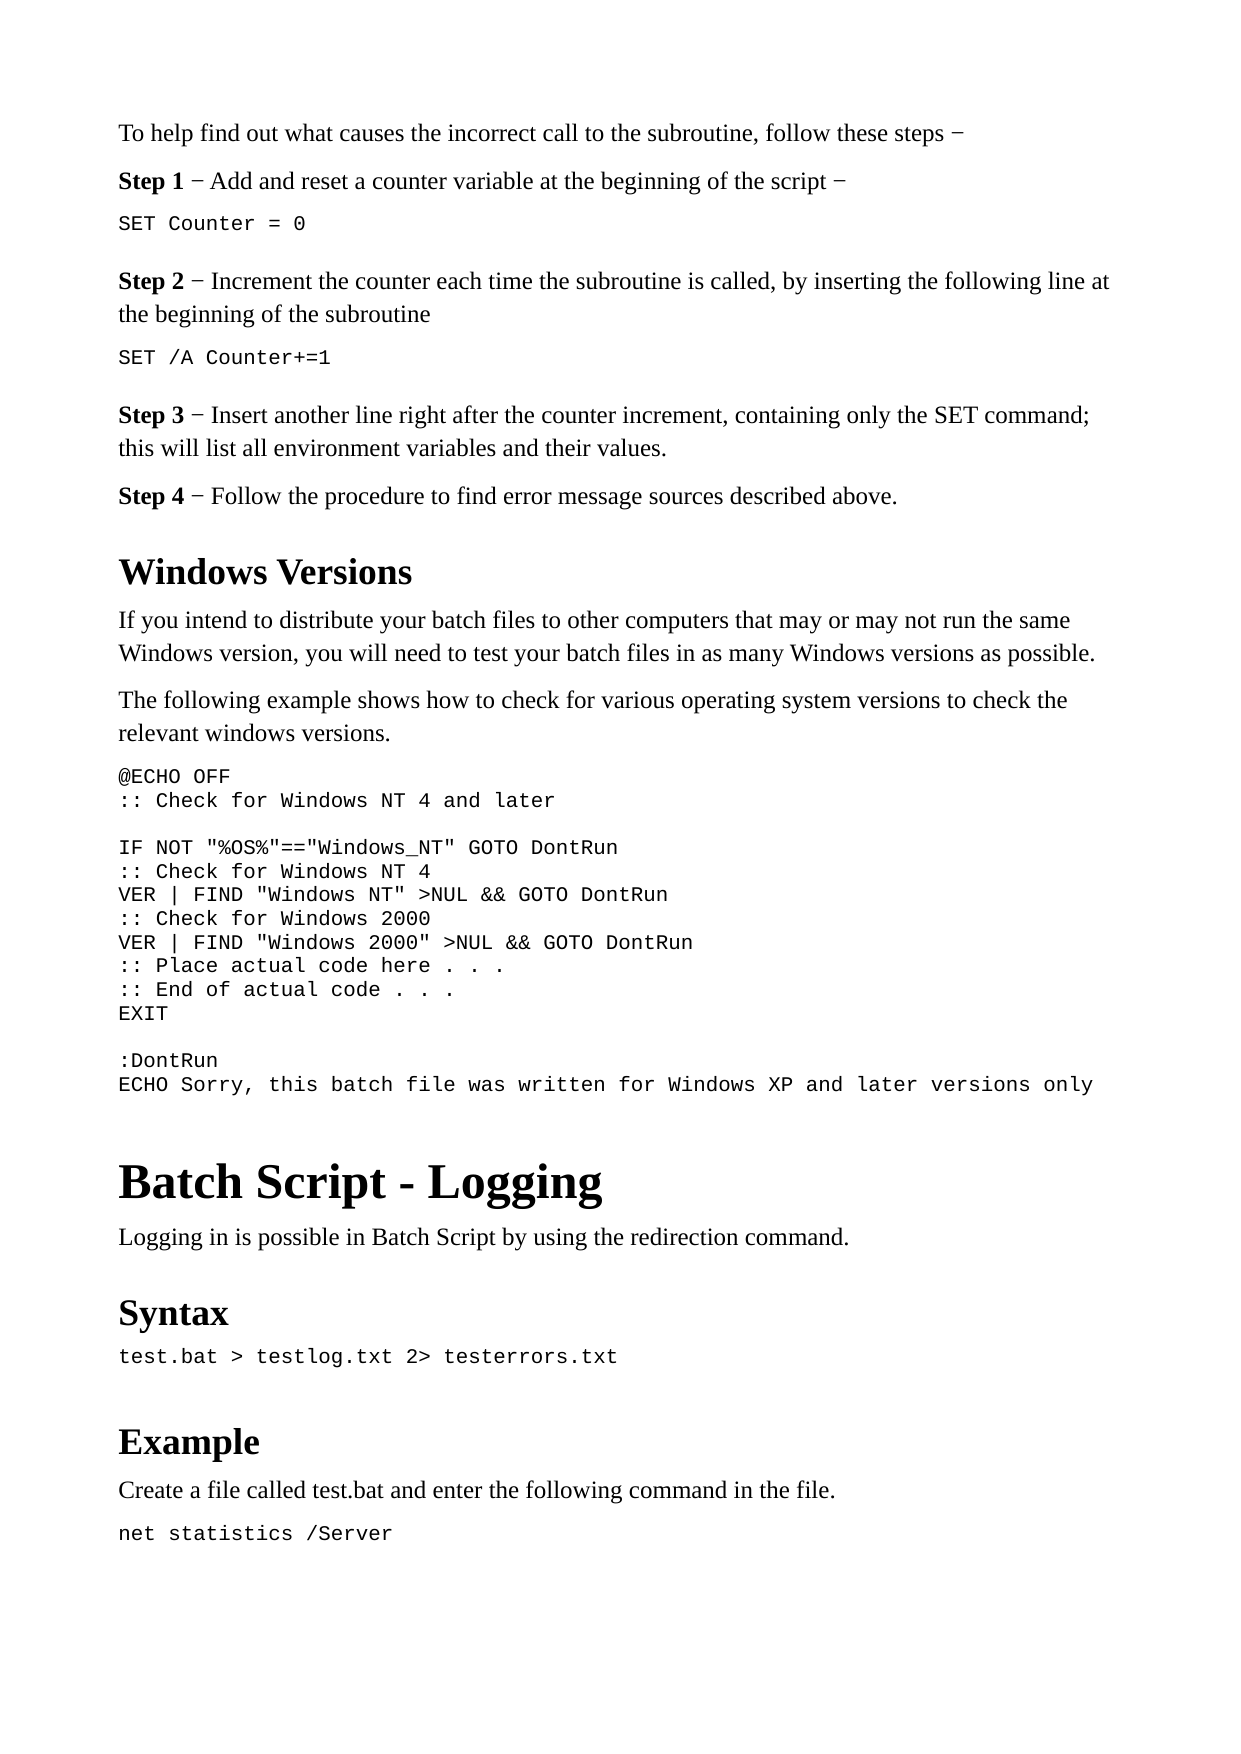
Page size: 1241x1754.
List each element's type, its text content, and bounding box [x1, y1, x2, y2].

text :: Place actual code here . . . [118, 955, 1122, 979]
text :: Check for Windows NT 4 [118, 861, 1122, 884]
text SET Counter = 0 [118, 213, 1122, 237]
text net statistics /Server [118, 1523, 1122, 1547]
subtitle Syntax [118, 1290, 1122, 1333]
text Step 3 − Insert another line right after the counter increment, containing only the SET command; this will list all environment variables and their values. [118, 400, 1122, 462]
text :DontRun [118, 1050, 1122, 1073]
text test.bat > testlog.txt 2> testerrors.txt [118, 1346, 1122, 1369]
text Step 4 − Follow the procedure to find error message sources described above. [118, 481, 1122, 509]
subtitle Batch Script - Logging [118, 1152, 1122, 1209]
text :: Check for Windows NT 4 and later [118, 790, 1122, 813]
text @ECHO OFF [118, 766, 1122, 790]
text The following example shows how to check for various operating system versions to check the relevant windows versions. [118, 686, 1122, 747]
subtitle Example [118, 1420, 1122, 1463]
text EXIT [118, 1003, 1122, 1026]
text ECHO Sorry, this batch file was written for Windows XP and later versions only [118, 1073, 1122, 1097]
text To help find out what causes the incorrect call to the subroutine, follow these steps − [118, 118, 1122, 147]
text VER | FIND "Windows NT" >NUL && GOTO DontRun [118, 884, 1122, 908]
text Create a file called test.bat and enter the following command in the file. [118, 1475, 1122, 1504]
text Step 2 − Increment the counter each time the subroutine is called, by inserting the following line at the beginning of the subroutine [118, 266, 1122, 328]
text Logging in is possible in Batch Script by using the redirection command. [118, 1222, 1122, 1250]
text VER | FIND "Windows 2000" >NUL && GOTO DontRun [118, 932, 1122, 955]
text Step 1 − Add and reset a counter variable at the beginning of the script − [118, 166, 1122, 194]
text If you intend to distribute your batch files to other computers that may or may not run the same Windows version, you will need to test your batch files in as many Windows versions as possible. [118, 605, 1122, 667]
text SET /A Counter+=1 [118, 347, 1122, 371]
text IF NOT "%OS%"=="Windows_NT" GOTO DontRun [118, 837, 1122, 861]
subtitle Windows Versions [118, 549, 1122, 592]
text :: Check for Windows 2000 [118, 908, 1122, 932]
text :: End of actual code . . . [118, 979, 1122, 1003]
